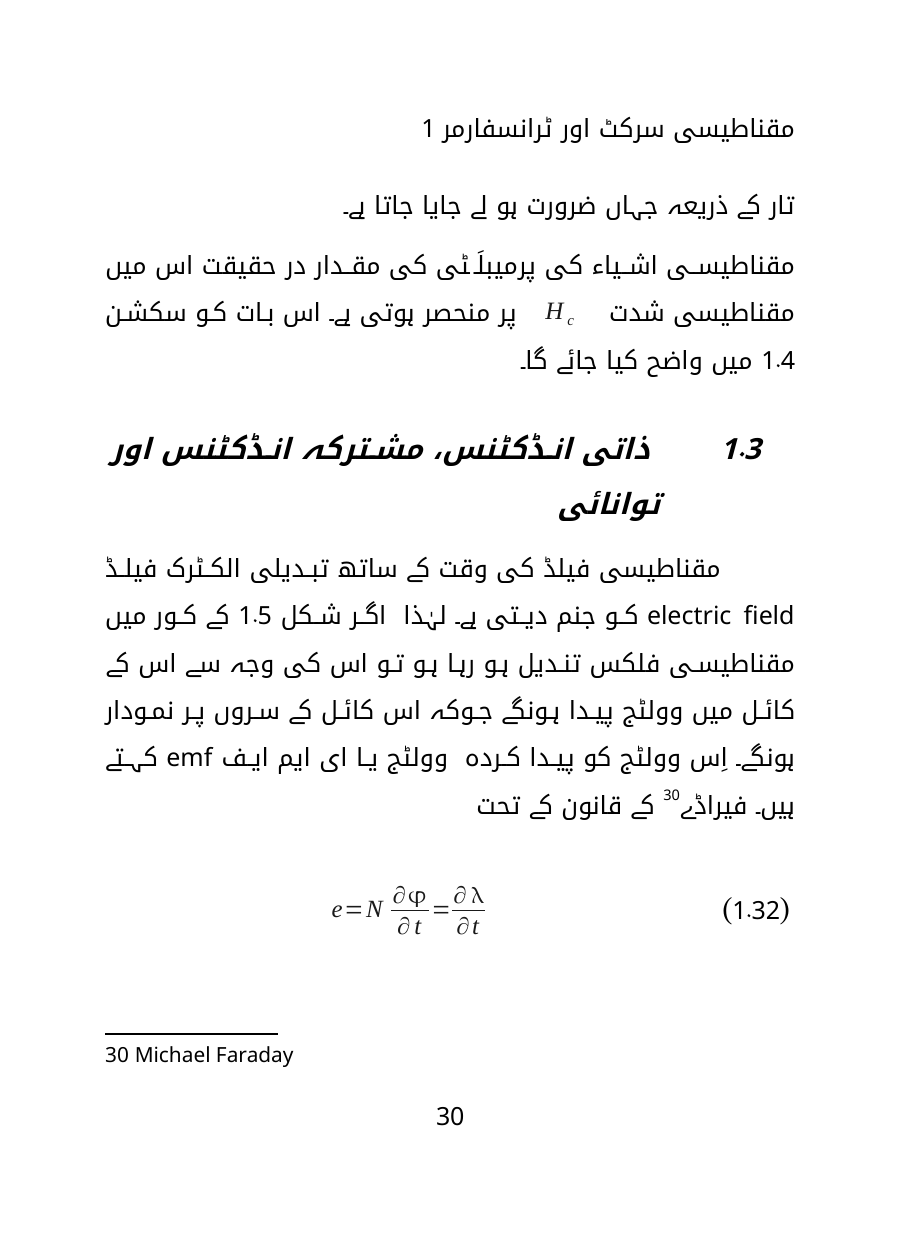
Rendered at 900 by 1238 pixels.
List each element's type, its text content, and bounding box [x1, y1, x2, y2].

subtitle ذاتی انڈکٹنس، مشترکہ انڈکٹنس اور توانائی [105, 422, 720, 533]
text کسی بھی مقناطیسی سرکٹ کو حل کرتے وقت سب سے پہلے اس میں مقناطیسی دباؤ سے پیدا مقناطیسی شدت کی سمت دائیں ہاتھ کے قانون سے معلوم کی جاتی ہے۔ ایسے سرکٹوں میں مقناطیسی کور کا استعمال مقناطیسی فلکس کو اپنے مرضی کے راستوں پابند رکھنے کے لئے استعمال کی جاتی ہے۔ یہ بالکل اسی طرح ہے جیسے برقی کرنٹ کو بجلی کی تار کے ذریعہ جہاں ضرورت ہو لے جایا جاتا ہے۔ [105, 182, 795, 230]
text مقناطیسی فیلڈ کی وقت کے ساتھ تبدیلی الکٹرک فیلڈ electric field کو جنم دیتی ہے۔ لہٰذا اگر شکل 1.5 کے کور میں مقناطیسی فلکس تندیل ہو رہا ہو تو اس کی وجہ سے اس کے کائل میں وولٹج پیدا ہونگے جوکہ اس کائل کے سروں پر نمودار ہونگے۔ اِس وولٹج کو پیدا کردہ وولٹج یا ای ایم ایف emf کہتے ہیں۔ فیراڈے کے قانون کے تحت [105, 545, 795, 829]
text مقناطیسی اشیاء کی پرمیبلَٹی کی مقدار در حقیقت اس میں مقناطیسی شدت پر منحصر ہوتی ہے۔ اس بات کو سکشن 1.4 میں واضح کیا جائے گا۔ [105, 242, 795, 384]
text Michael Faraday [105, 1040, 795, 1068]
table_header (1.32) [705, 876, 795, 959]
table_header [105, 876, 704, 959]
